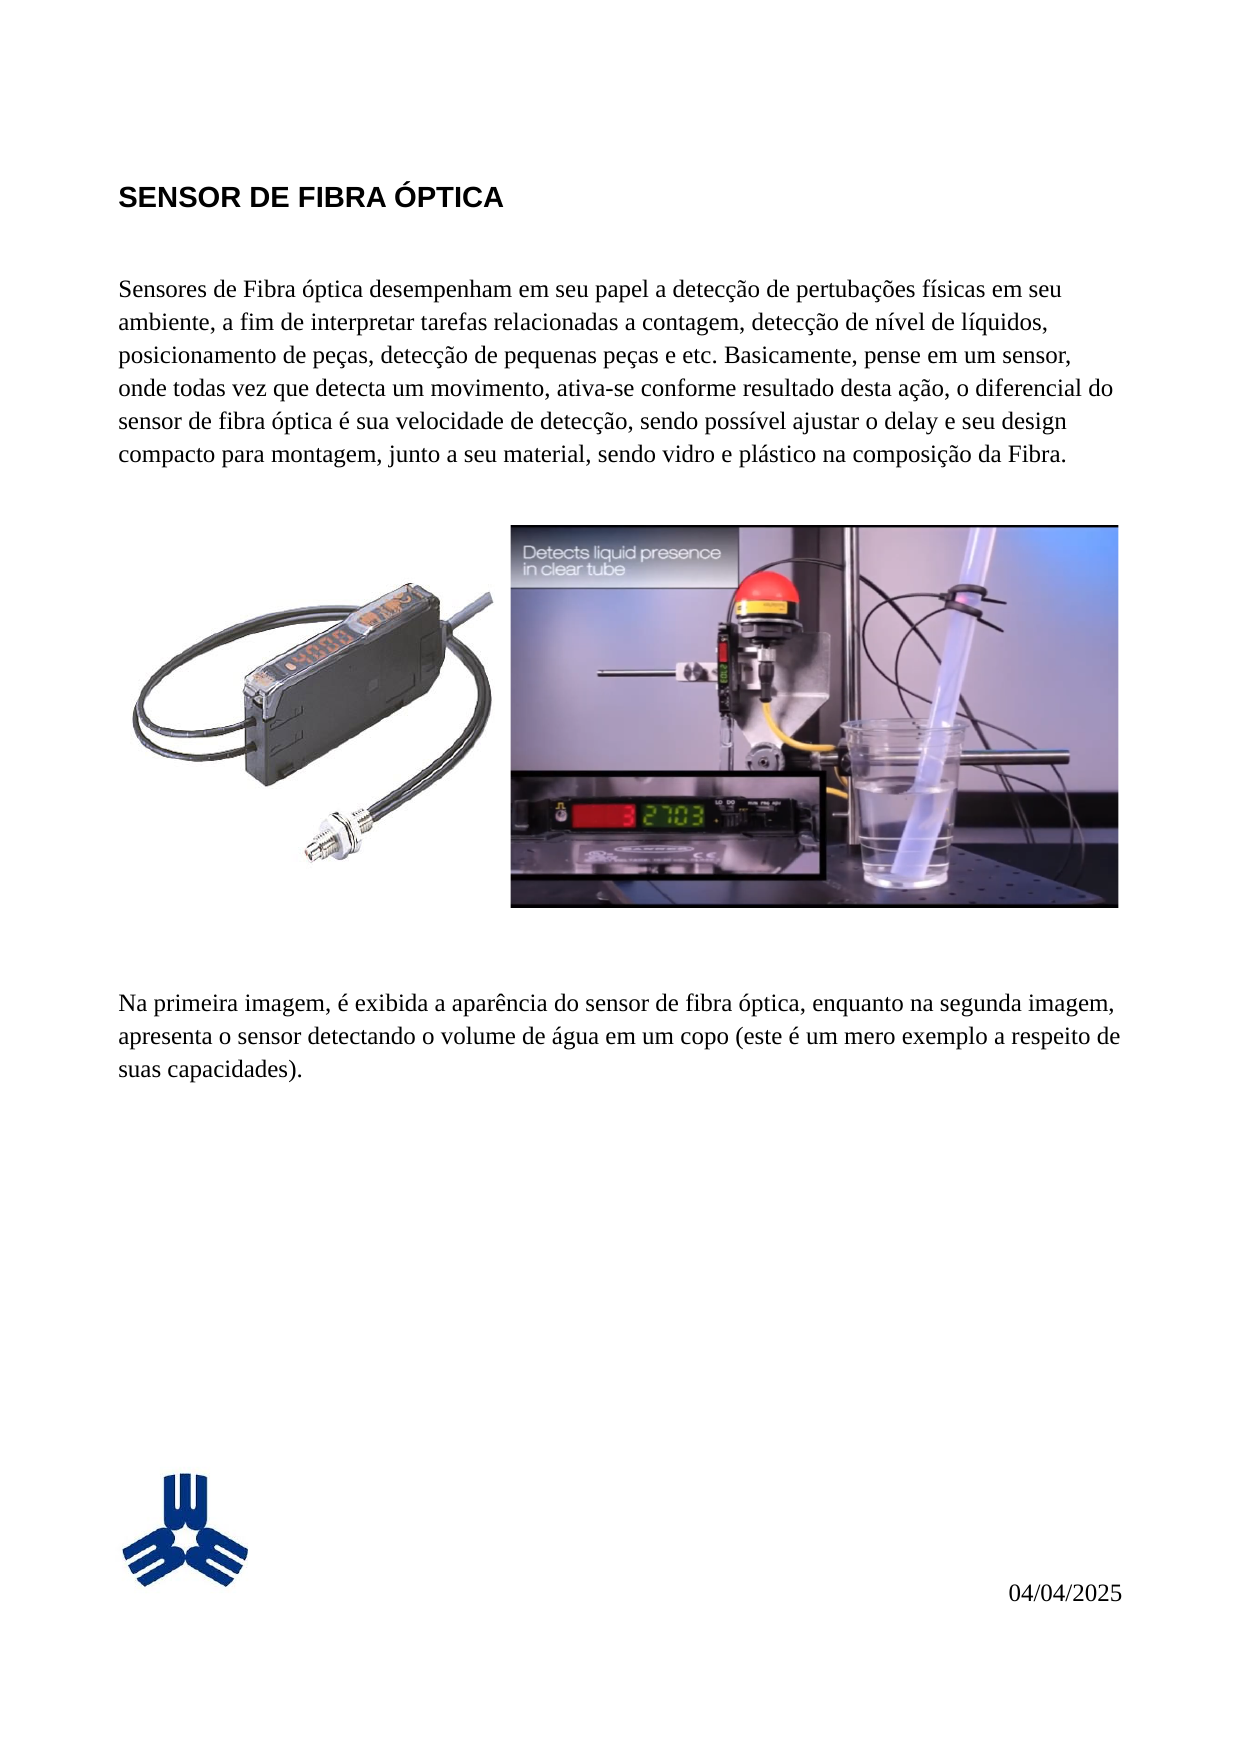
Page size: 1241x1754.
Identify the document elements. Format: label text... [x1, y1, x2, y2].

subtitle SENSOR DE FIBRA ÓPTICA [118, 180, 1122, 214]
text Na primeira imagem, é exibida a aparência do sensor de fibra óptica, enquanto na segunda imagem, apresenta o sensor detectando o volume de água em um copo (este é um mero exemplo a respeito de suas capacidades). [118, 487, 1122, 1083]
text Sensores de Fibra óptica desempenham em seu papel a detecção de pertubações físicas em seu ambiente, a fim de interpretar tarefas relacionadas a contagem, detecção de nível de líquidos, posicionamento de peças, detecção de pequenas peças e etc. Basicamente, pense em um sensor, onde todas vez que detecta um movimento, ativa-se conforme resultado desta ação, o diferencial do sensor de fibra óptica é sua velocidade de detecção, sendo possível ajustar o delay e seu design compacto para montagem, junto a seu material, sendo vidro e plástico na composição da Fibra. [118, 274, 1122, 468]
text 04/04/2025 [274, 1578, 1122, 1607]
picture [96, 1441, 274, 1619]
picture [510, 525, 1119, 908]
picture [130, 540, 495, 905]
